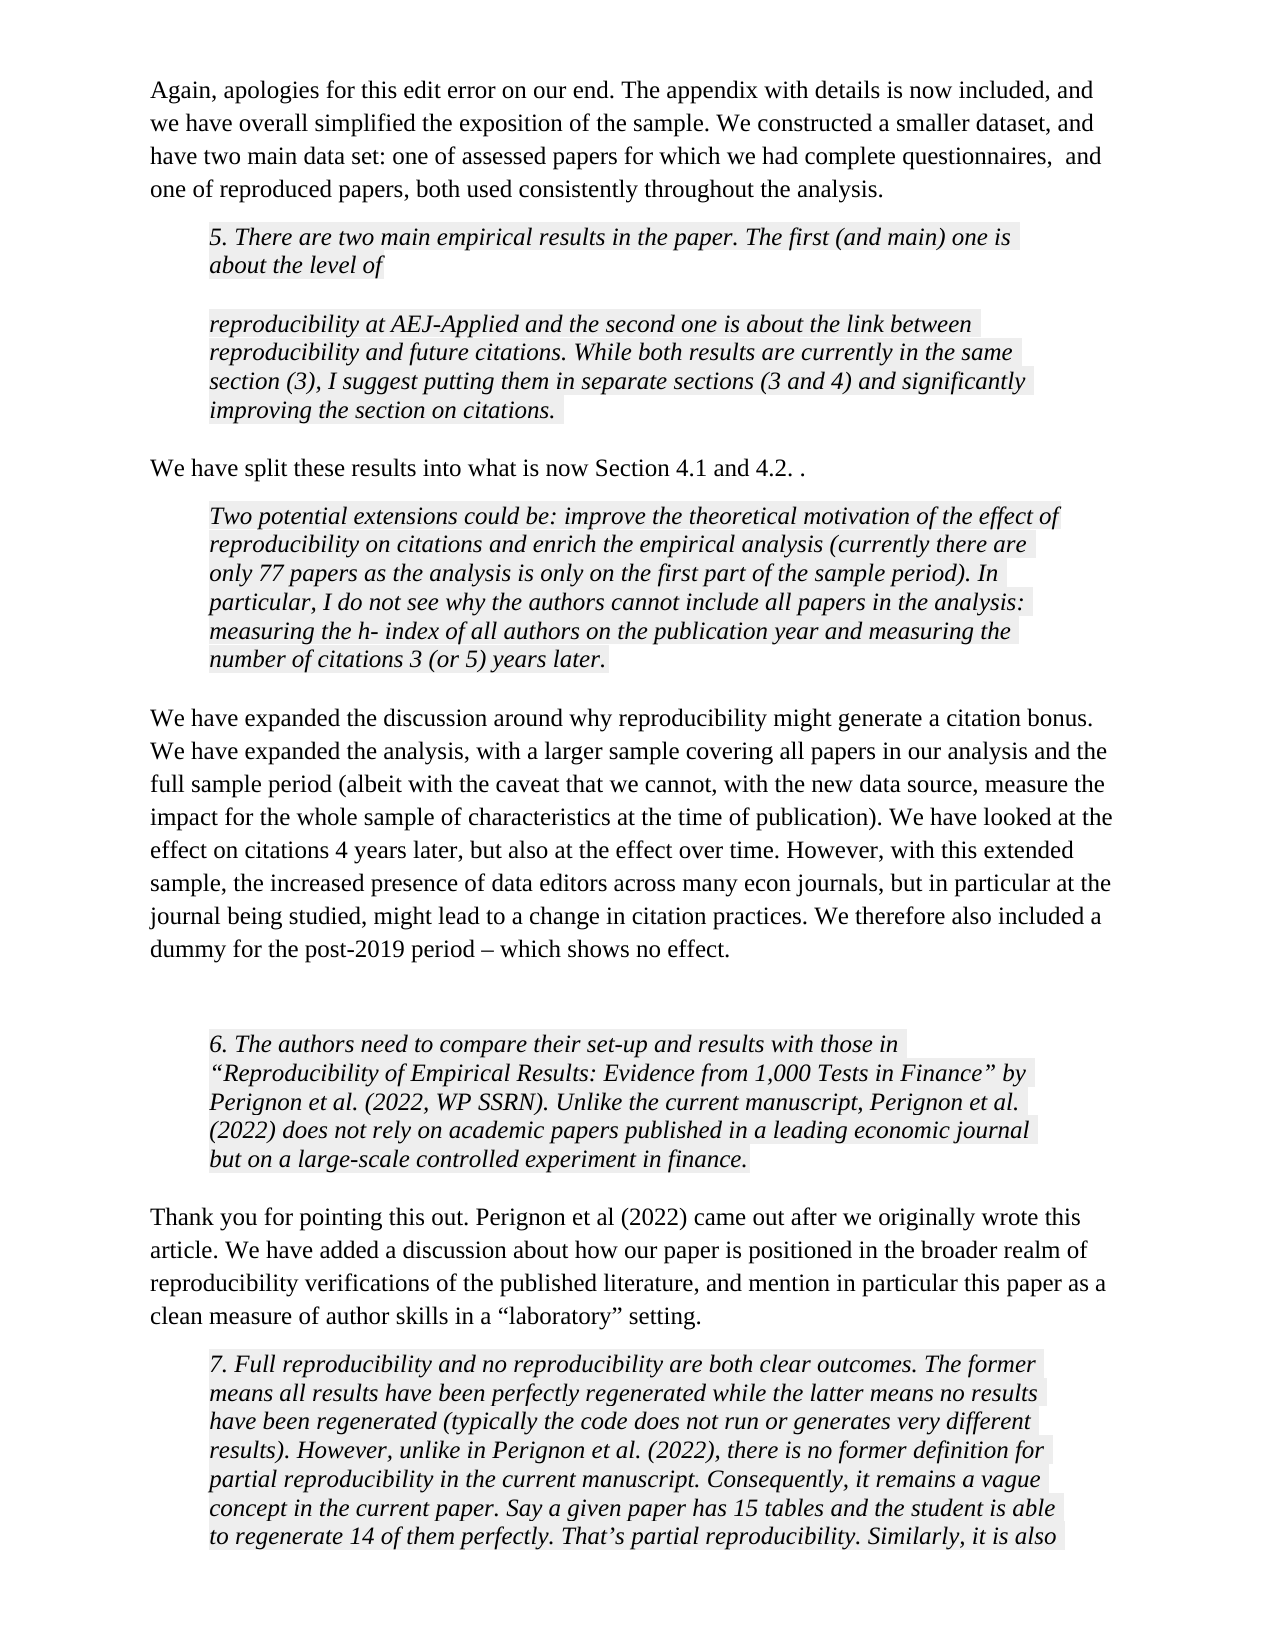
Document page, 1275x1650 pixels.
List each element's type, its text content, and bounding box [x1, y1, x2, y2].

text We have split these results into what is now Section 4.1 and 4.2. . [150, 453, 1125, 482]
text 6. The authors need to compare their set‐up and results with those in “Reproducibility of Empirical Results: Evidence from 1,000 Tests in Finance” by Perignon et al. (2022, WP SSRN). Unlike the current manuscript, Perignon et al. (2022) does not rely on academic papers published in a leading economic journal but on a large‐scale controlled experiment in finance. [209, 1029, 1066, 1173]
text 7. Full reproducibility and no reproducibility are both clear outcomes. The former means all results have been perfectly regenerated while the latter means no results have been regenerated (typically the code does not run or generates very different results). However, unlike in Perignon et al. (2022), there is no former definition for partial reproducibility in the current manuscript. Consequently, it remains a vague concept in the current paper. Say a given paper has 15 tables and the student is able to regenerate 14 of them perfectly. That’s partial reproducibility. Similarly, it is also [209, 1349, 1066, 1550]
text Thank you for pointing this out. Perignon et al (2022) came out after we originally wrote this article. We have added a discussion about how our paper is positioned in the broader realm of reproducibility verifications of the published literature, and mention in particular this paper as a clean measure of author skills in a “laboratory” setting. [150, 1202, 1125, 1330]
text 5. There are two main empirical results in the paper. The first (and main) one is about the level of [209, 222, 1066, 279]
text We have expanded the discussion around why reproducibility might generate a citation bonus. We have expanded the analysis, with a larger sample covering all papers in our analysis and the full sample period (albeit with the caveat that we cannot, with the new data source, measure the impact for the whole sample of characteristics at the time of publication). We have looked at the effect on citations 4 years later, but also at the effect over time. However, with this extended sample, the increased presence of data editors across many econ journals, but in particular at the journal being studied, might lead to a change in citation practices. We therefore also included a dummy for the post-2019 period – which shows no effect. [150, 703, 1125, 963]
text Two potential extensions could be: improve the theoretical motivation of the effect of reproducibility on citations and enrich the empirical analysis (currently there are only 77 papers as the analysis is only on the first part of the sample period). In particular, I do not see why the authors cannot include all papers in the analysis: measuring the h‐ index of all authors on the publication year and measuring the number of citations 3 (or 5) years later. [209, 501, 1066, 673]
text reproducibility at AEJ‐Applied and the second one is about the link between reproducibility and future citations. While both results are currently in the same section (3), I suggest putting them in separate sections (3 and 4) and significantly improving the section on citations. [209, 309, 1066, 424]
text Again, apologies for this edit error on our end. The appendix with details is now included, and we have overall simplified the exposition of the sample. We constructed a smaller dataset, and have two main data set: one of assessed papers for which we had complete questionnaires, and one of reproduced papers, both used consistently throughout the analysis. [150, 75, 1125, 203]
